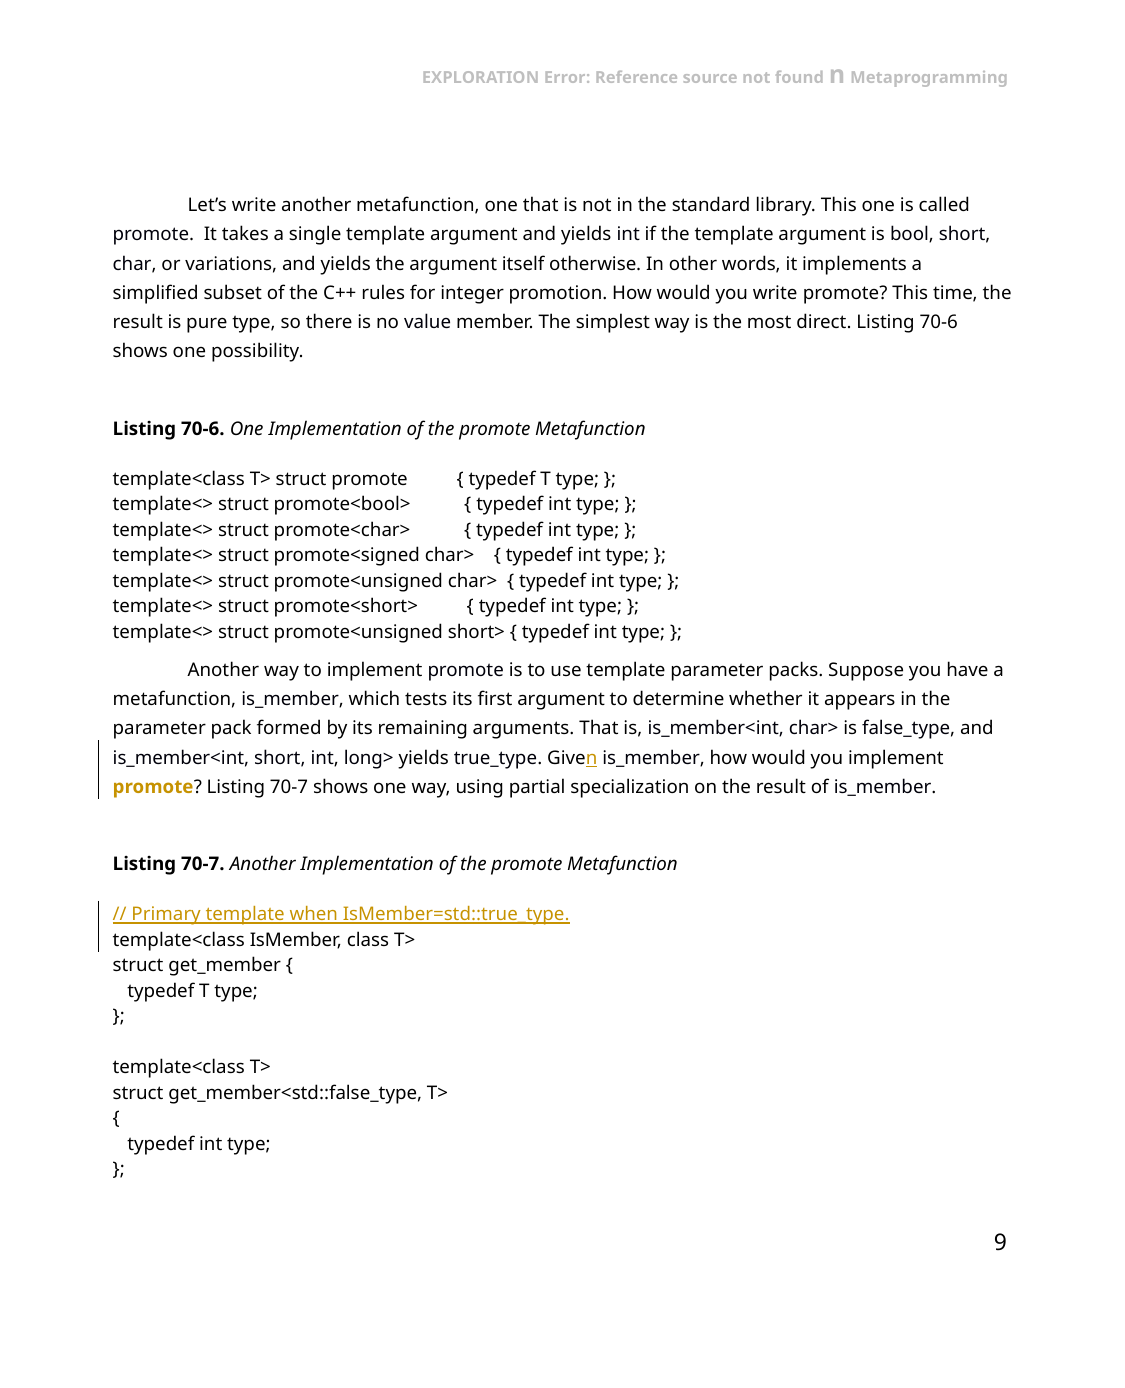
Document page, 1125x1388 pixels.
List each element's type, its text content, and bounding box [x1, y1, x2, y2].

text template<> struct promote<signed char> { typedef int type; }; [112, 542, 1012, 567]
text }; [112, 1003, 1012, 1028]
text Let’s write another metafunction, one that is not in the standard library. This one is called promote. It takes a single template argument and yields int if the template argument is bool, short, char, or variations, and yields the argument itself otherwise. In other words, it implements a simplified subset of the C++ rules for integer promotion. How would you write promote? This time, the result is pure type, so there is no value member. The simplest way is the most direct. Listing 70-6 shows one possibility. [112, 191, 1012, 363]
text template<> struct promote<bool> { typedef int type; }; [112, 491, 1012, 516]
text // Primary template when IsMember=std::true_type. [112, 901, 1012, 926]
text Listing 70-6. One Implementation of the promote Metafunction [112, 415, 1012, 440]
text template<class IsMember, class T> [112, 926, 1012, 952]
text template<> struct promote<short> { typedef int type; }; [112, 593, 1012, 618]
text struct get_member<std::false_type, T> [112, 1079, 1012, 1105]
text template<> struct promote<unsigned char> { typedef int type; }; [112, 567, 1012, 593]
text }; [112, 1156, 1012, 1181]
text template<> struct promote<unsigned short> { typedef int type; }; [112, 618, 1012, 644]
text template<> struct promote<char> { typedef int type; }; [112, 516, 1012, 542]
text typedef int type; [112, 1130, 1012, 1156]
text Another way to implement promote is to use template parameter packs. Suppose you have a metafunction, is_member, which tests its first argument to determine whether it appears in the parameter pack formed by its remaining arguments. That is, is_member<int, char> is false_type, and is_member<int, short, int, long> yields true_type. Given is_member, how would you implement promote? Listing 70-7 shows one way, using partial specialization on the result of is_member. [112, 656, 1012, 799]
text typedef T type; [112, 977, 1012, 1003]
text template<class T> [112, 1054, 1012, 1079]
text struct get_member { [112, 952, 1012, 977]
text { [112, 1105, 1012, 1130]
text template<class T> struct promote { typedef T type; }; [112, 465, 1012, 491]
text Listing 70-7. Another Implementation of the promote Metafunction [112, 850, 1012, 876]
